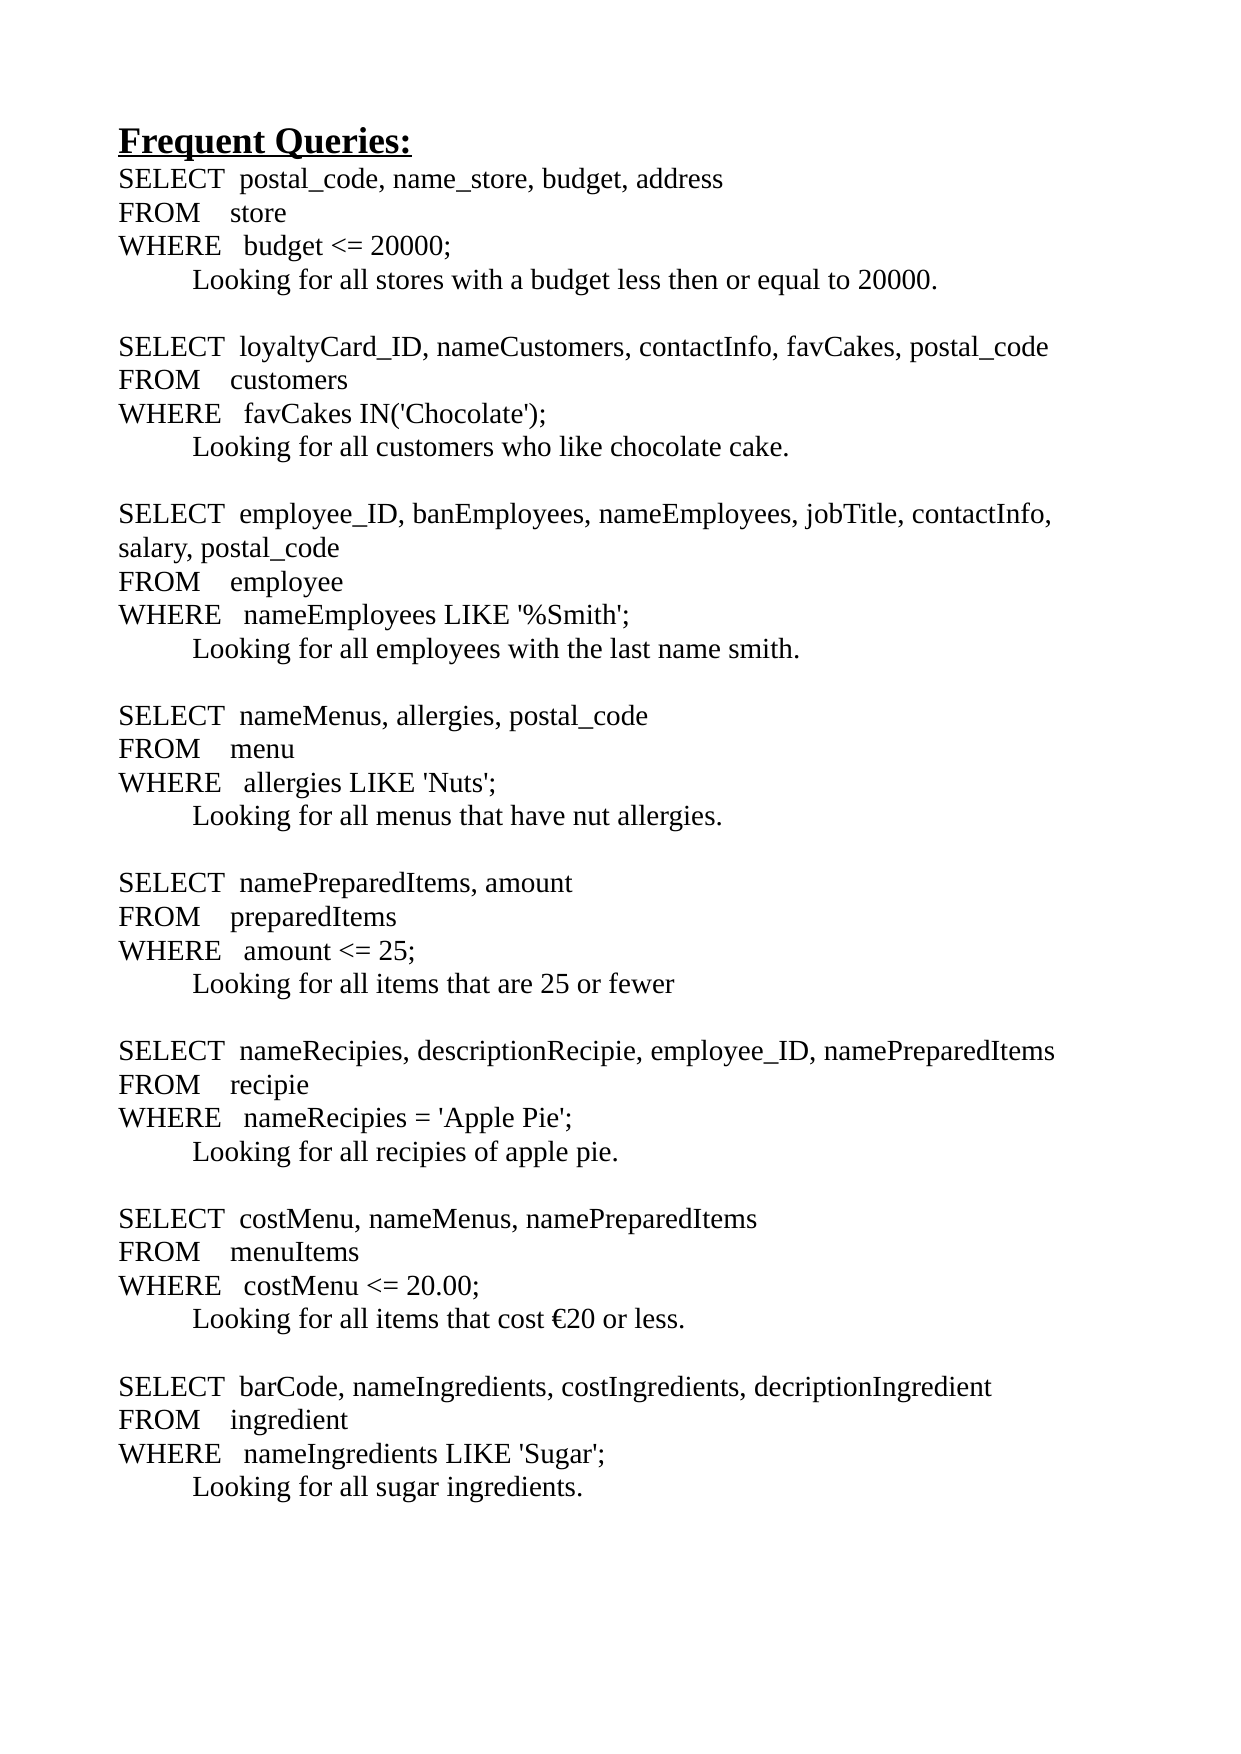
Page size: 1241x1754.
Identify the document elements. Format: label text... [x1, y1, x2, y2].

text Looking for all menus that have nut allergies. [118, 798, 1122, 832]
text FROM menu [118, 731, 1122, 765]
text Looking for all items that are 25 or fewer [118, 966, 1122, 1000]
text SELECT loyaltyCard_ID, nameCustomers, contactInfo, favCakes, postal_code [118, 329, 1122, 362]
text WHERE nameRecipies = 'Apple Pie'; [118, 1100, 1122, 1134]
text SELECT nameRecipies, descriptionRecipie, employee_ID, namePreparedItems [118, 1033, 1122, 1067]
text SELECT costMenu, nameMenus, namePreparedItems [118, 1201, 1122, 1234]
text SELECT nameMenus, allergies, postal_code [118, 698, 1122, 731]
text WHERE costMenu <= 20.00; [118, 1268, 1122, 1302]
text WHERE allergies LIKE 'Nuts'; [118, 765, 1122, 798]
text SELECT postal_code, name_store, budget, address [118, 161, 1122, 195]
text FROM employee [118, 564, 1122, 597]
text WHERE budget <= 20000; [118, 228, 1122, 262]
text FROM store [118, 195, 1122, 228]
text Looking for all sugar ingredients. [118, 1469, 1122, 1503]
text FROM customers [118, 362, 1122, 396]
text Looking for all items that cost €20 or less. [118, 1302, 1122, 1335]
text WHERE nameEmployees LIKE '%Smith'; [118, 597, 1122, 631]
text FROM preparedItems [118, 899, 1122, 933]
text Looking for all employees with the last name smith. [118, 631, 1122, 664]
text WHERE nameIngredients LIKE 'Sugar'; [118, 1436, 1122, 1469]
text SELECT employee_ID, banEmployees, nameEmployees, jobTitle, contactInfo, salary, postal_code [118, 497, 1122, 564]
text SELECT barCode, nameIngredients, costIngredients, decriptionIngredient [118, 1369, 1122, 1402]
text SELECT namePreparedItems, amount [118, 866, 1122, 899]
text Looking for all stores with a budget less then or equal to 20000. [118, 262, 1122, 295]
text FROM recipie [118, 1067, 1122, 1100]
text FROM ingredient [118, 1402, 1122, 1436]
text Looking for all recipies of apple pie. [118, 1134, 1122, 1167]
text Looking for all customers who like chocolate cake. [118, 429, 1122, 463]
text Frequent Queries: [118, 118, 1122, 161]
text FROM menuItems [118, 1234, 1122, 1268]
text WHERE favCakes IN('Chocolate'); [118, 396, 1122, 429]
text WHERE amount <= 25; [118, 933, 1122, 966]
